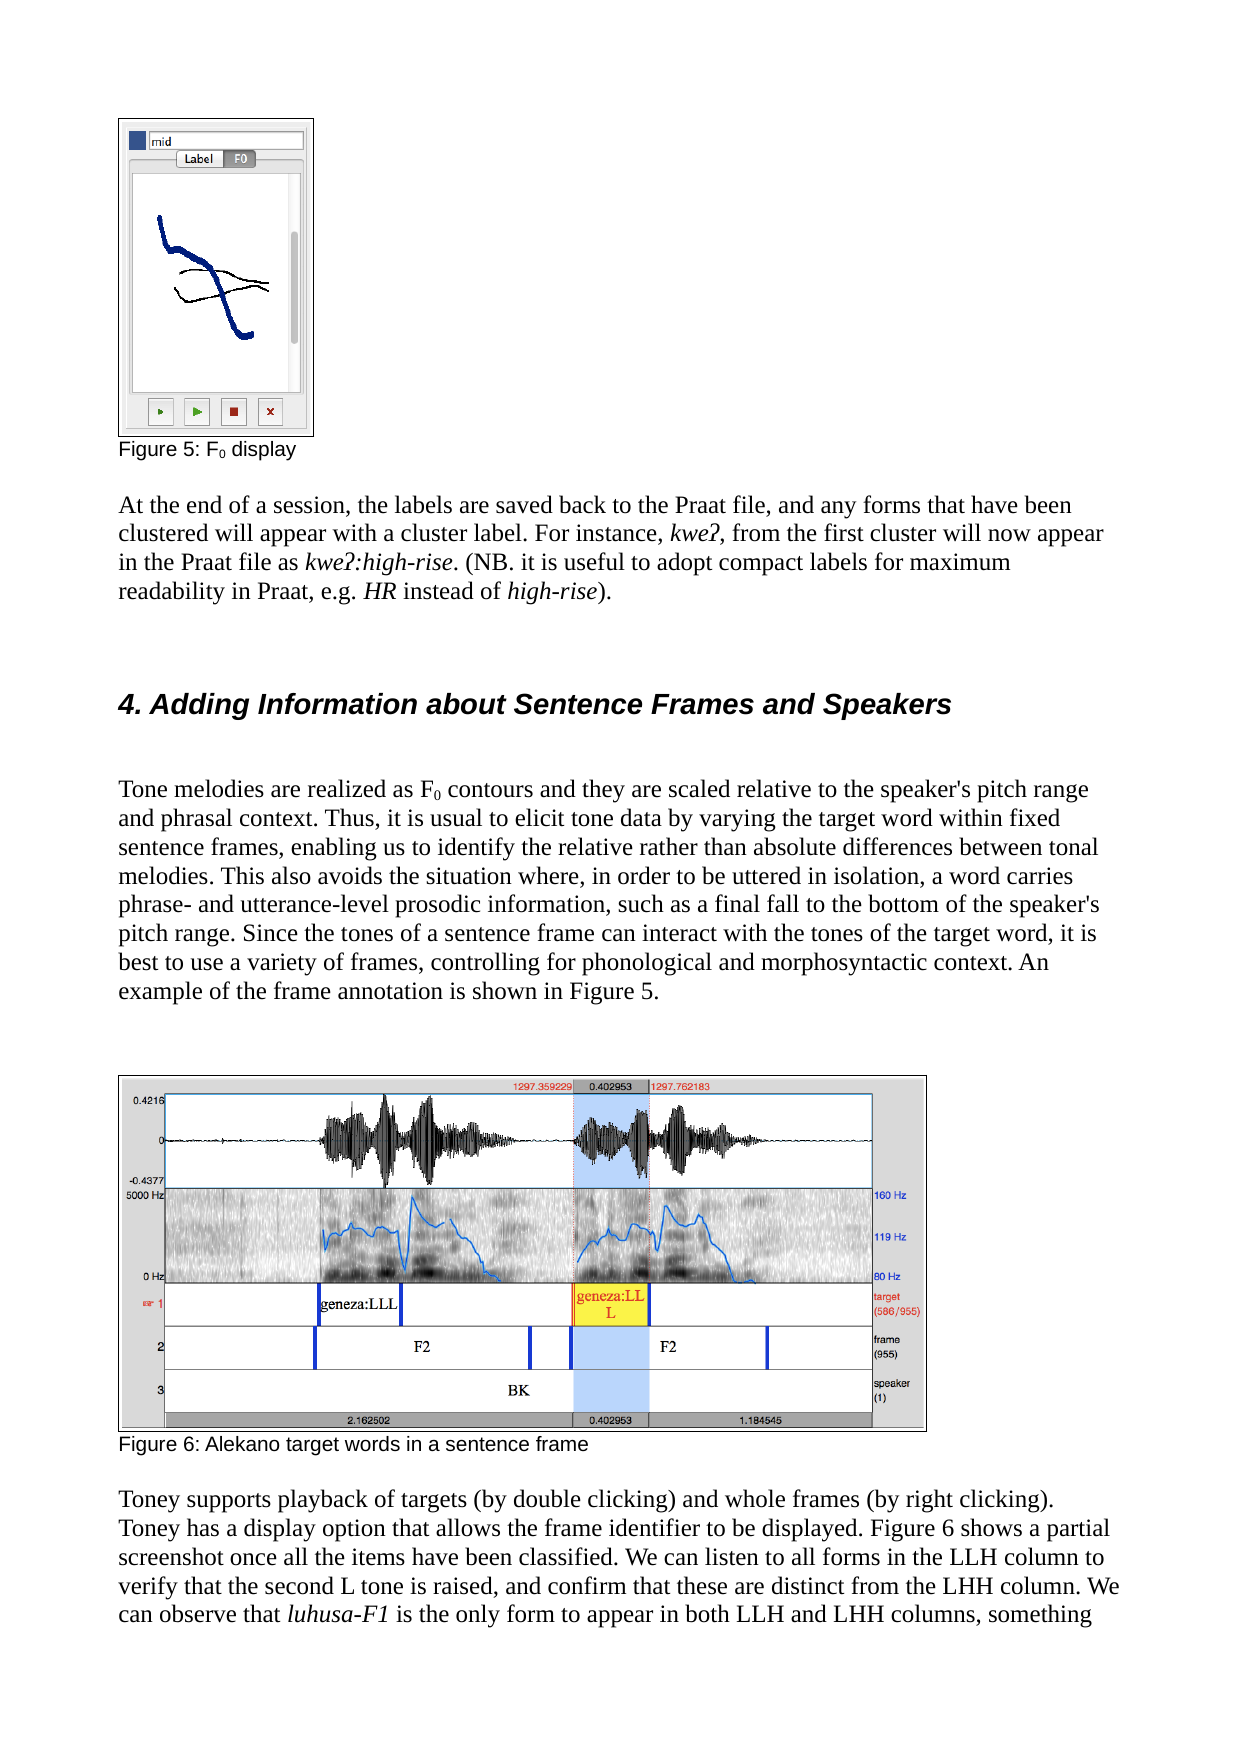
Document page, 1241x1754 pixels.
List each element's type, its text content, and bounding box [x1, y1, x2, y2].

text At the end of a session, the labels are saved back to the Praat file, and any forms that have been clustered will appear with a cluster label. For instance, kweʔ, from the first cluster will now appear in the Praat file as kweʔ:high-rise. (NB. it is useful to adopt compact labels for maximum readability in Praat, e.g. HR instead of high-rise). [118, 490, 1122, 605]
text Figure 6: Alekano target words in a sentence frame [118, 1074, 1122, 1456]
text Tone melodies are realized as F0 contours and they are scaled relative to the speaker's pitch range and phrasal context. Thus, it is usual to elicit tone data by varying the target word within fixed sentence frames, enabling us to identify the relative rather than absolute differences between tonal melodies. This also avoids the situation where, in order to be uttered in isolation, a word carries phrase- and utterance-level prosodic information, such as a final fall to the bottom of the speaker's pitch range. Since the tones of a sentence frame can interact with the tones of the target word, it is best to use a variety of frames, controlling for phonological and morphosyntactic context. An example of the frame annotation is shown in Figure 5. [118, 774, 1122, 1004]
subtitle 4. Adding Information about Sentence Frames and Speakers [118, 687, 1122, 721]
text Figure 5: F0 display [118, 118, 1122, 461]
picture [122, 1078, 924, 1428]
text Toney supports playback of targets (by double clicking) and whole frames (by right clicking). Toney has a display option that allows the frame identifier to be displayed. Figure 6 shows a partial screenshot once all the items have been classified. We can listen to all forms in the LLH column to verify that the second L tone is raised, and confirm that these are distinct from the LHH column. We can observe that luhusa-F1 is the only form to appear in both LLH and LHH columns, something [118, 1484, 1122, 1628]
picture [122, 122, 311, 434]
